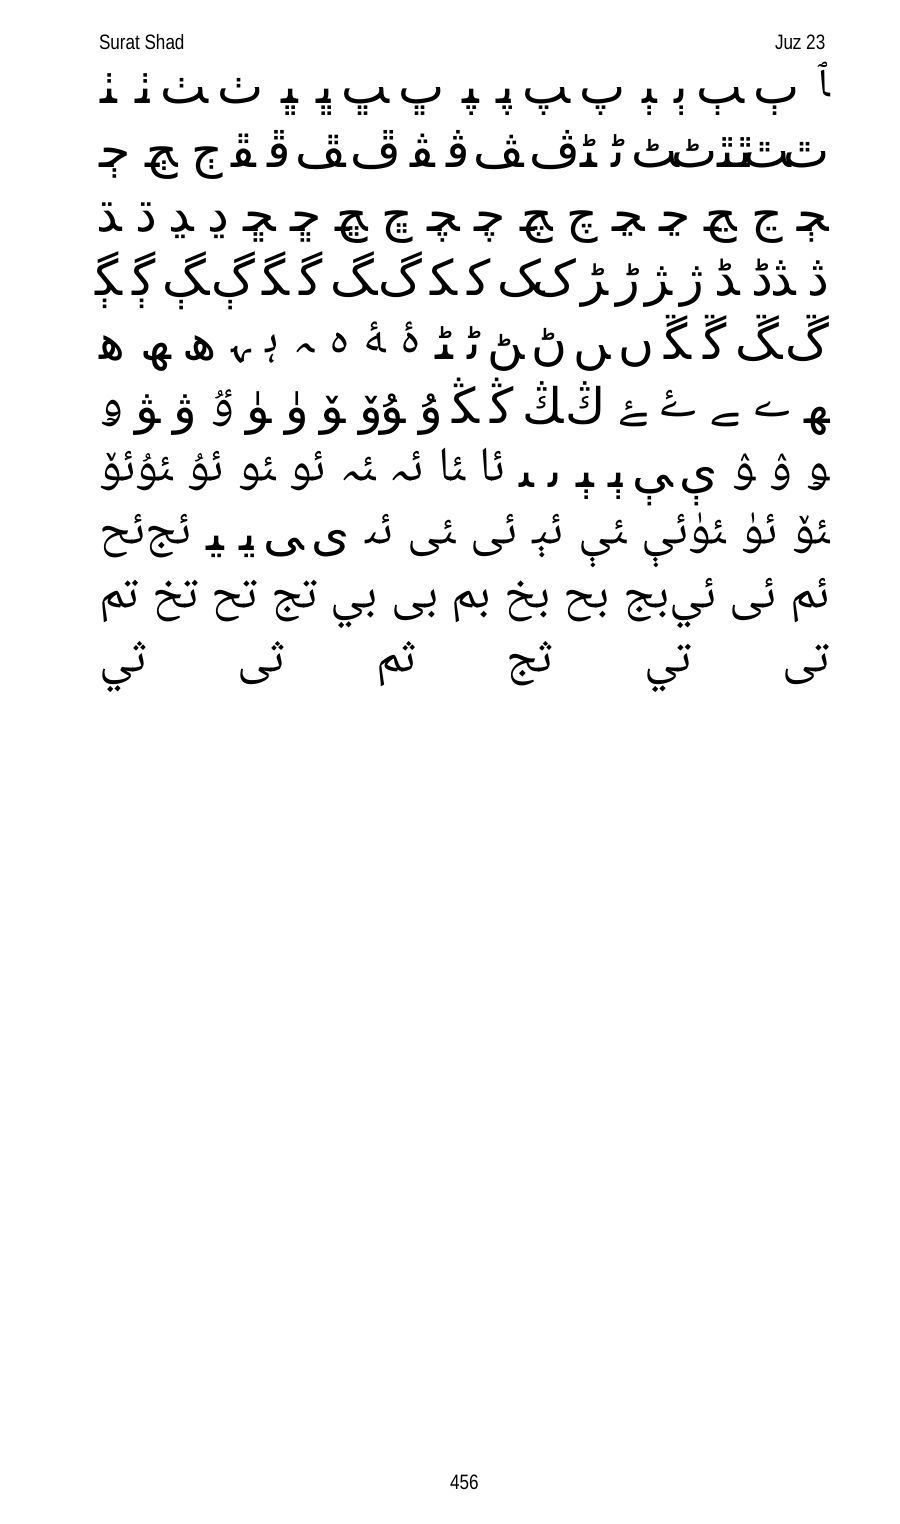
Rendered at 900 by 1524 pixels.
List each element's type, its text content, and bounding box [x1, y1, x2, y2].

text ﭑ ﭒ ﭓ ﭔ ﭕ ﭖ ﭗ ﭘ ﭙ ﭚ ﭛ ﭜ ﭝ ﭞ ﭟ ﭠ ﭡ ﭢﭣﭤﭥﭦﭧ ﭨ ﭩﭪ ﭫ ﭬ ﭭ ﭮ ﭯ ﭰ ﭱ ﭲ ﭳ ﭴ ﭵ ﭶ ﭷ ﭸ ﭹ ﭺ ﭻ ﭼ ﭽ ﭾ ﭿ ﮀ ﮁ ﮂ ﮃ ﮄ ﮅ ﮆ ﮇﮈ ﮉ ﮊ ﮋ ﮌ ﮍ ﮎﮏ ﮐ ﮑ ﮒ ﮓ ﮔ ﮕ ﮖ ﮗ ﮘ ﮙ ﮚ ﮛ ﮜ ﮝ ﮞ ﮟ ﮠ ﮡ ﮢ ﮣ ﮤ ﮥ ﮦ ﮧ ﮨ ﮩ ﮪ ﮫ ﮬ ﮭ ﮮ ﮯ ﮰ ﮱ ﯓ ﯔ ﯕ ﯖ ﯗ ﯘﯙ ﯚ ﯛ ﯜ ﯝ ﯞ ﯟ ﯠ ﯡ ﯢ ﯣ ﯤ ﯥ ﯦ ﯧ ﯨ ﯩ ﯪ ﯫ ﯬ ﯭ ﯮ ﯯ ﯰ ﯱﯲ ﯳ ﯴ ﯵﯶ ﯷ ﯸ ﯹ ﯺ ﯻ ﯼ ﯽ ﯾ ﯿ ﰀﰁ ﰂ ﰃ ﰄﰅ ﰆ ﰇ ﰈ ﰉ ﰊ ﰋ ﰌ ﰍ ﰎ ﰏ ﰐ ﰑ ﰒ ﰓ ﰔ [99, 60, 829, 698]
